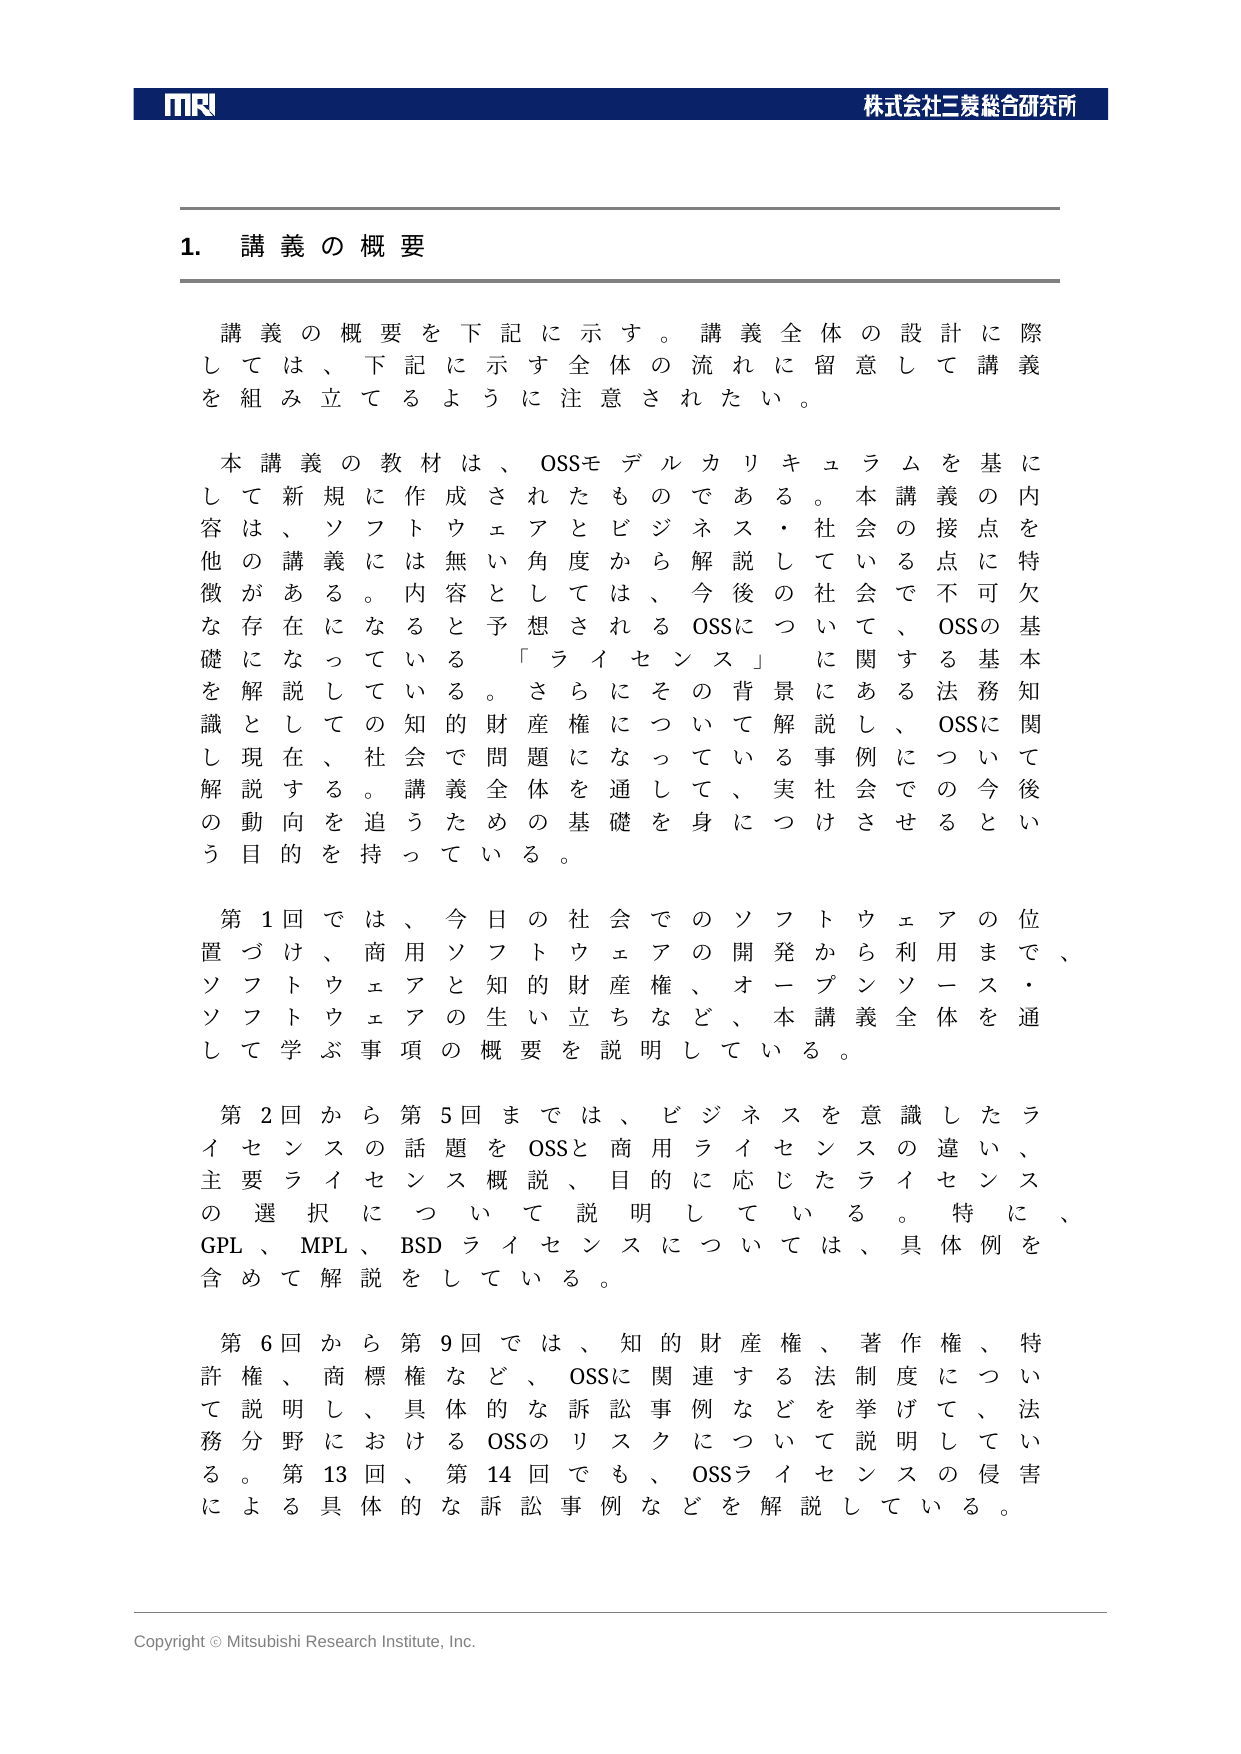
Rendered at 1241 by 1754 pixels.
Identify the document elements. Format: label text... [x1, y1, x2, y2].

text 第2回から第5回までは、ビジネスを意識したライセンスの話題をOSSと商用ライセンスの違い、主要ライセンス概説、目的に応じたライセンスの選択について説明している。特に、GPL、MPL、BSDライセンスについては、具体例を含めて解説をしている。 [200, 1098, 1060, 1293]
text 本講義の教材は、OSSモデルカリキュラムを基にして新規に作成されたものである。本講義の内容は、ソフトウェアとビジネス・社会の接点を他の講義には無い角度から解説している点に特徴がある。内容としては、今後の社会で不可欠な存在になると予想されるOSSについて、OSSの基礎になっている 「ライセンス」 に関する基本を解説している。さらにその背景にある法務知識としての知的財産権について解説し、OSSに関し現在、社会で問題になっている事例について解説する。講義全体を通して、実社会での今後の動向を追うための基礎を身につけさせるという目的を持っている。 [200, 446, 1060, 869]
subtitle 講義の概要 [180, 210, 1060, 279]
picture [133, 88, 1109, 120]
text 第6回から第9回では、知的財産権、著作権、特許権、商標権など、OSSに関連する法制度について説明し、具体的な訴訟事例などを挙げて、法務分野におけるOSSのリスクについて説明している。第13回、第14回でも、OSSライセンスの侵害による具体的な訴訟事例などを解説している。 [200, 1326, 1060, 1522]
text 第1回では、今日の社会でのソフトウェアの位置づけ、商用ソフトウェアの開発から利用まで、ソフトウェアと知的財産権、オープンソース・ソフトウェアの生い立ちなど、本講義全体を通して学ぶ事項の概要を説明している。 [200, 902, 1060, 1065]
text 講義の概要を下記に示す。講義全体の設計に際しては、下記に示す全体の流れに留意して講義を組み立てるように注意されたい。 [200, 315, 1060, 413]
